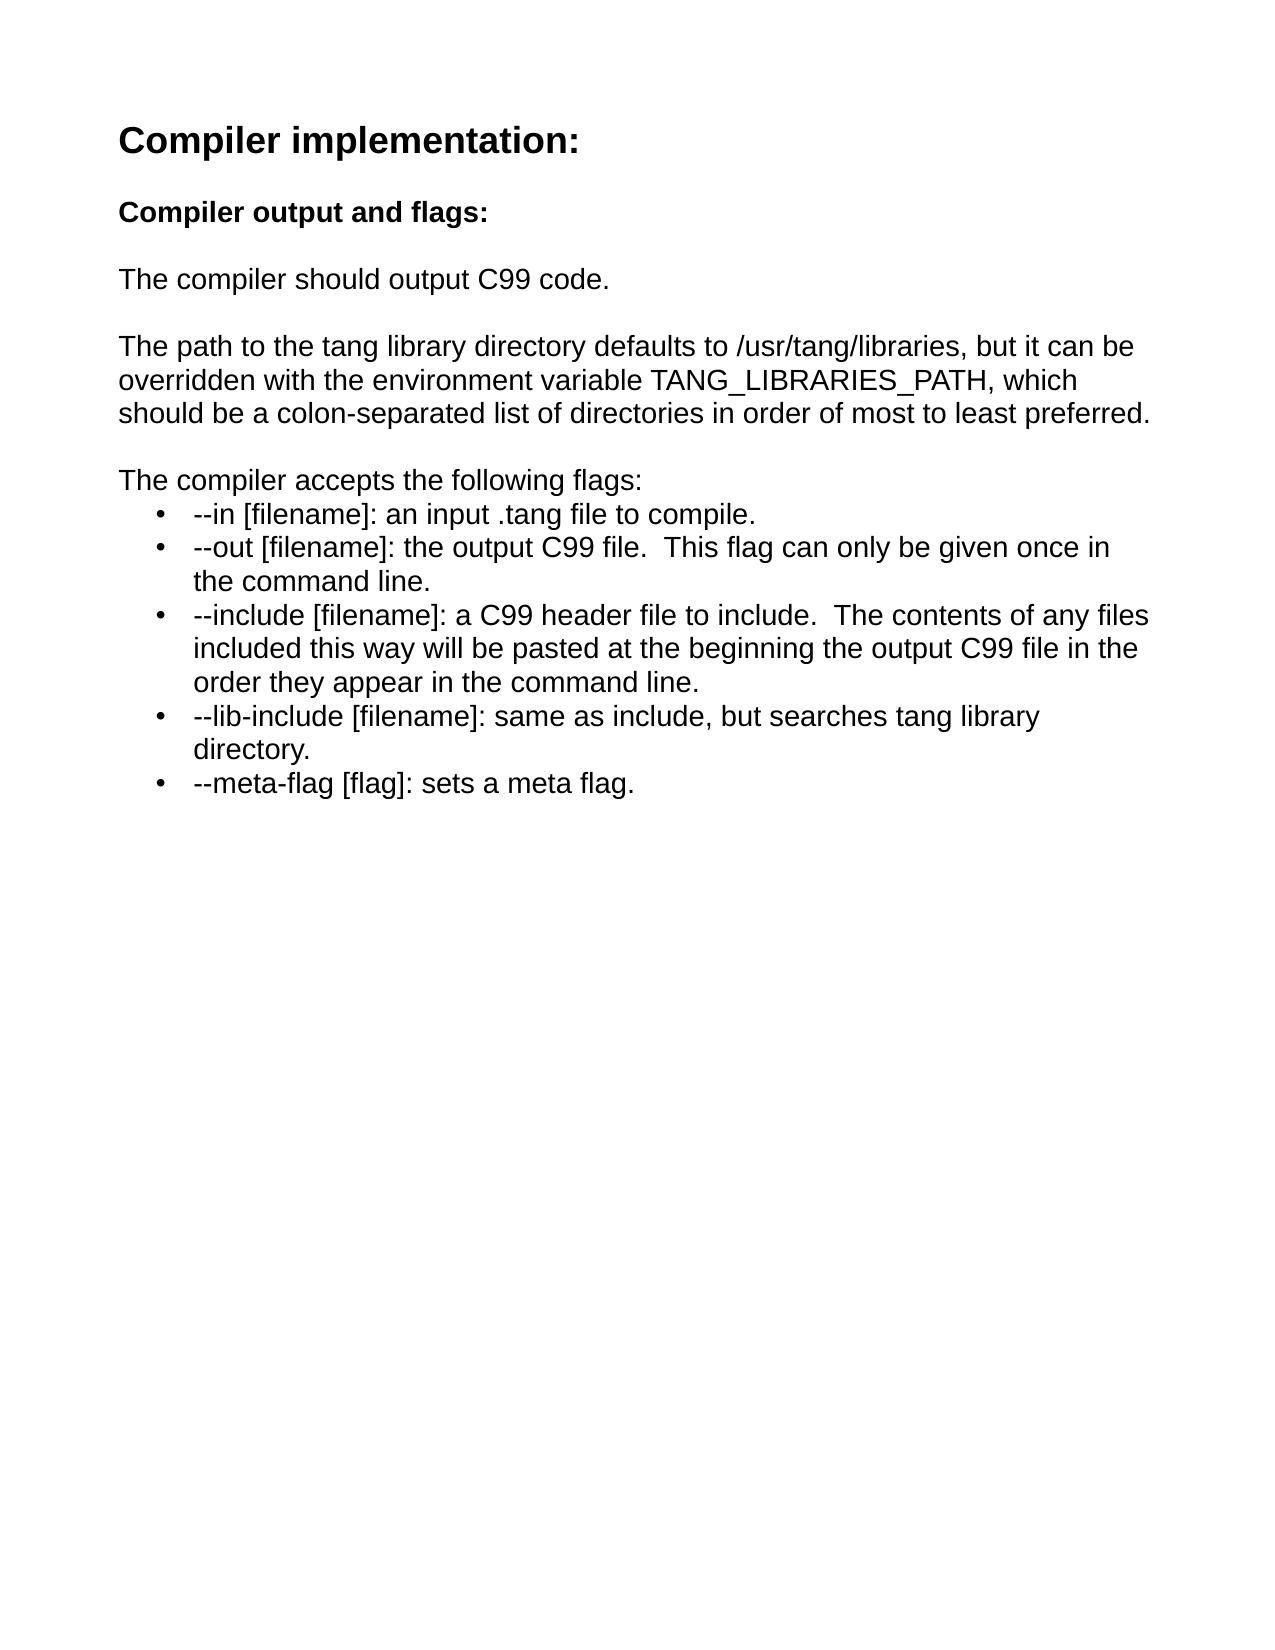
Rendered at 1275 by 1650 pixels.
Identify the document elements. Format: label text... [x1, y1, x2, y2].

text Compiler implementation: [118, 118, 1157, 161]
text The compiler should output C99 code. [118, 262, 1157, 295]
list --out [filename]: the output C99 file. This flag can only be given once in the command line. [156, 530, 1157, 598]
list --meta-flag [flag]: sets a meta flag. [156, 766, 1157, 799]
list --include [filename]: a C99 header file to include. The contents of any files included this way will be pasted at the beginning the output C99 file in the order they appear in the command line. [156, 598, 1157, 698]
text The compiler accepts the following flags: [118, 463, 1157, 497]
text The path to the tang library directory defaults to /usr/tang/libraries, but it can be overridden with the environment variable TANG_LIBRARIES_PATH, which should be a colon-separated list of directories in order of most to least preferred. [118, 329, 1157, 429]
text Compiler output and flags: [118, 195, 1157, 228]
list --in [filename]: an input .tang file to compile. [156, 497, 1157, 530]
list --lib-include [filename]: same as include, but searches tang library directory. [156, 698, 1157, 766]
